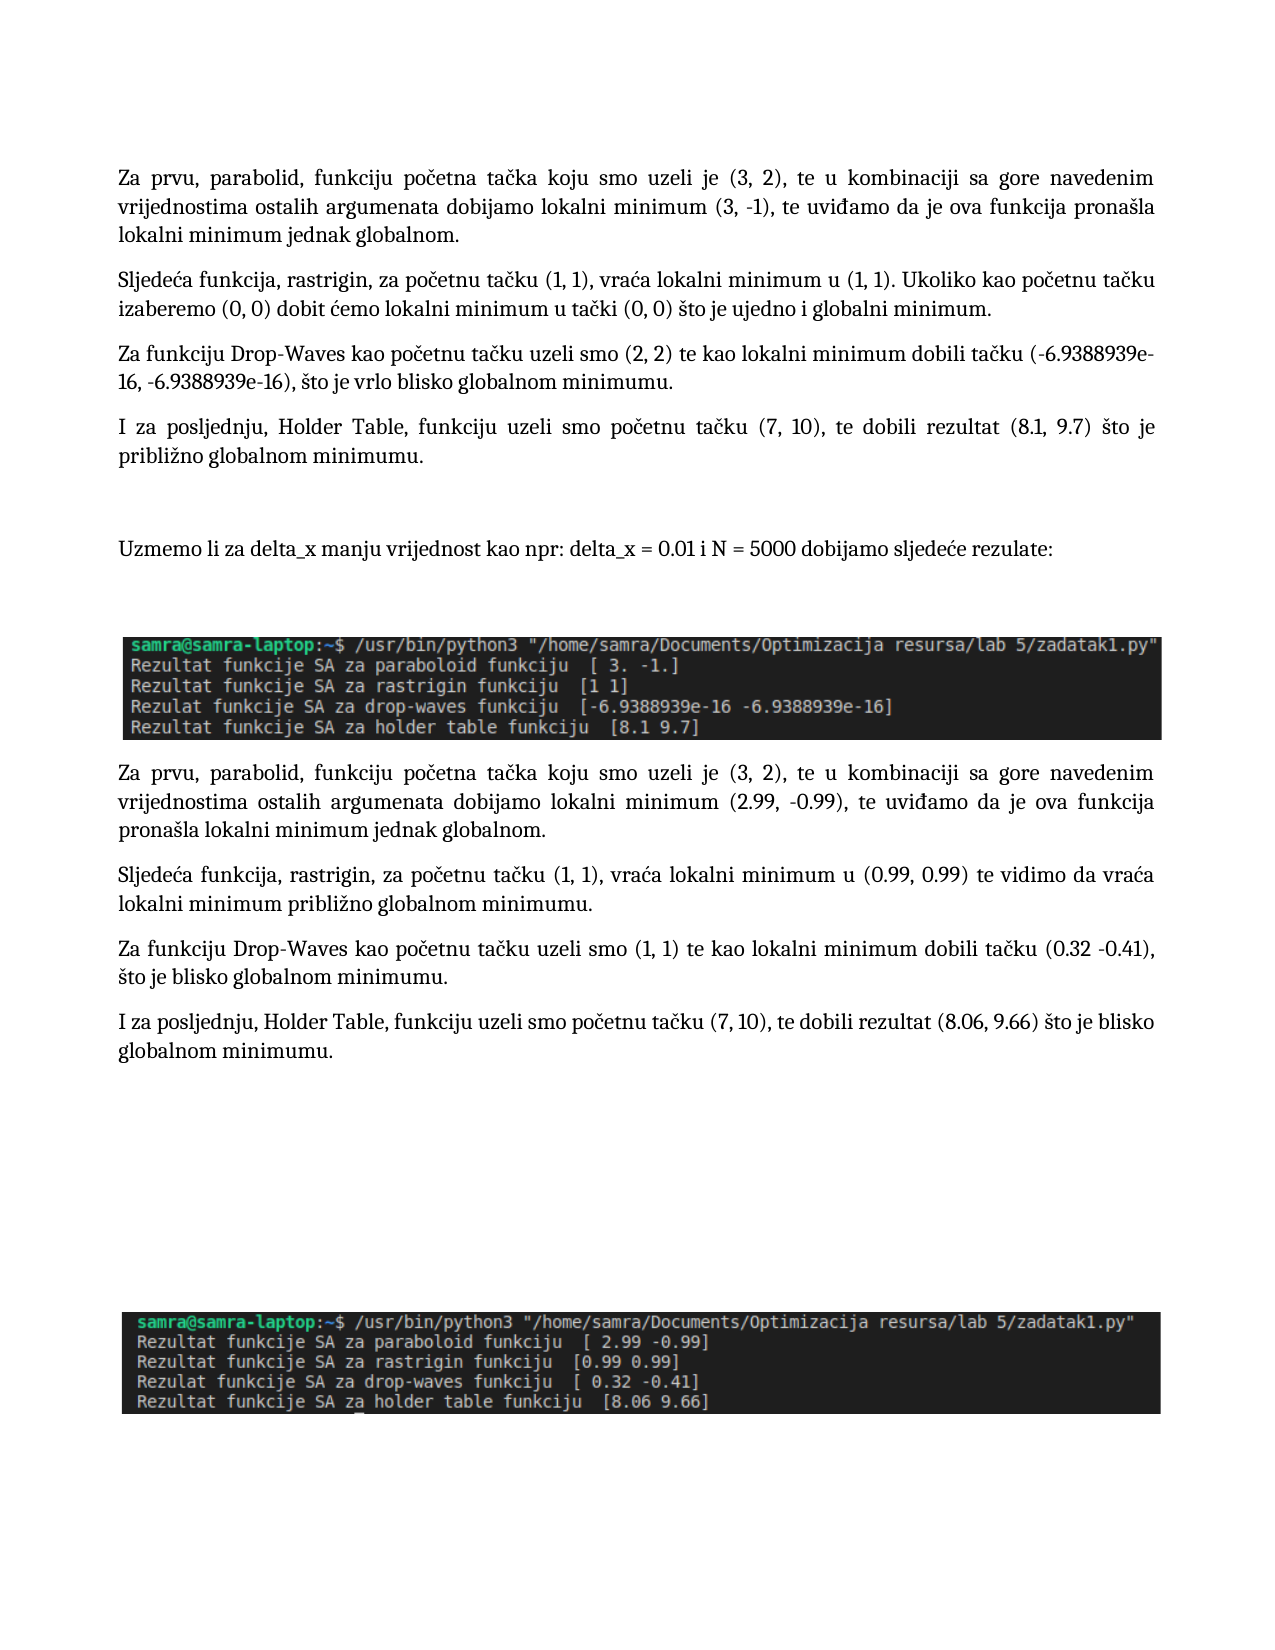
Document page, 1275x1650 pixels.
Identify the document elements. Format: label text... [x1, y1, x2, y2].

text Sljedeća funkcija, rastrigin, za početnu tačku (1, 1), vraća lokalni minimum u (1, 1). Ukoliko kao početnu tačku izaberemo (0, 0) dobit ćemo lokalni minimum u tački (0, 0) što je ujedno i globalni minimum. [118, 267, 1157, 322]
text Za prvu, parabolid, funkciju početna tačka koju smo uzeli je (3, 2), te u kombinaciji sa gore navedenim vrijednostima ostalih argumenata dobijamo lokalni minimum (3, -1), te uviđamo da je ova funkcija pronašla lokalni minimum jednak globalnom. [118, 165, 1157, 248]
text I za posljednju, Holder Table, funkciju uzeli smo početnu tačku (7, 10), te dobili rezultat (8.06, 9.66) što je blisko globalnom minimumu. [118, 1009, 1157, 1064]
picture [121, 1312, 1161, 1414]
text I za posljednju, Holder Table, funkciju uzeli smo početnu tačku (7, 10), te dobili rezultat (8.1, 9.7) što je približno globalnom minimumu. [118, 414, 1157, 469]
text Sljedeća funkcija, rastrigin, za početnu tačku (1, 1), vraća lokalni minimum u (0.99, 0.99) te vidimo da vraća lokalni minimum približno globalnom minimumu. [118, 862, 1157, 917]
picture [122, 637, 1162, 740]
text Uzmemo li za delta_x manju vrijednost kao npr: delta_x = 0.01 i N = 5000 dobijamo sljedeće rezulate: [118, 535, 1157, 562]
text Za funkciju Drop-Waves kao početnu tačku uzeli smo (1, 1) te kao lokalni minimum dobili tačku (0.32 -0.41), što je blisko globalnom minimumu. [118, 936, 1157, 990]
text Za funkciju Drop-Waves kao početnu tačku uzeli smo (2, 2) te kao lokalni minimum dobili tačku (-6.9388939e-16, -6.9388939e-16), što je vrlo blisko globalnom minimumu. [118, 341, 1157, 395]
text Za prvu, parabolid, funkciju početna tačka koju smo uzeli je (3, 2), te u kombinaciji sa gore navedenim vrijednostima ostalih argumenata dobijamo lokalni minimum (2.99, -0.99), te uviđamo da je ova funkcija pronašla lokalni minimum jednak globalnom. [118, 626, 1157, 843]
